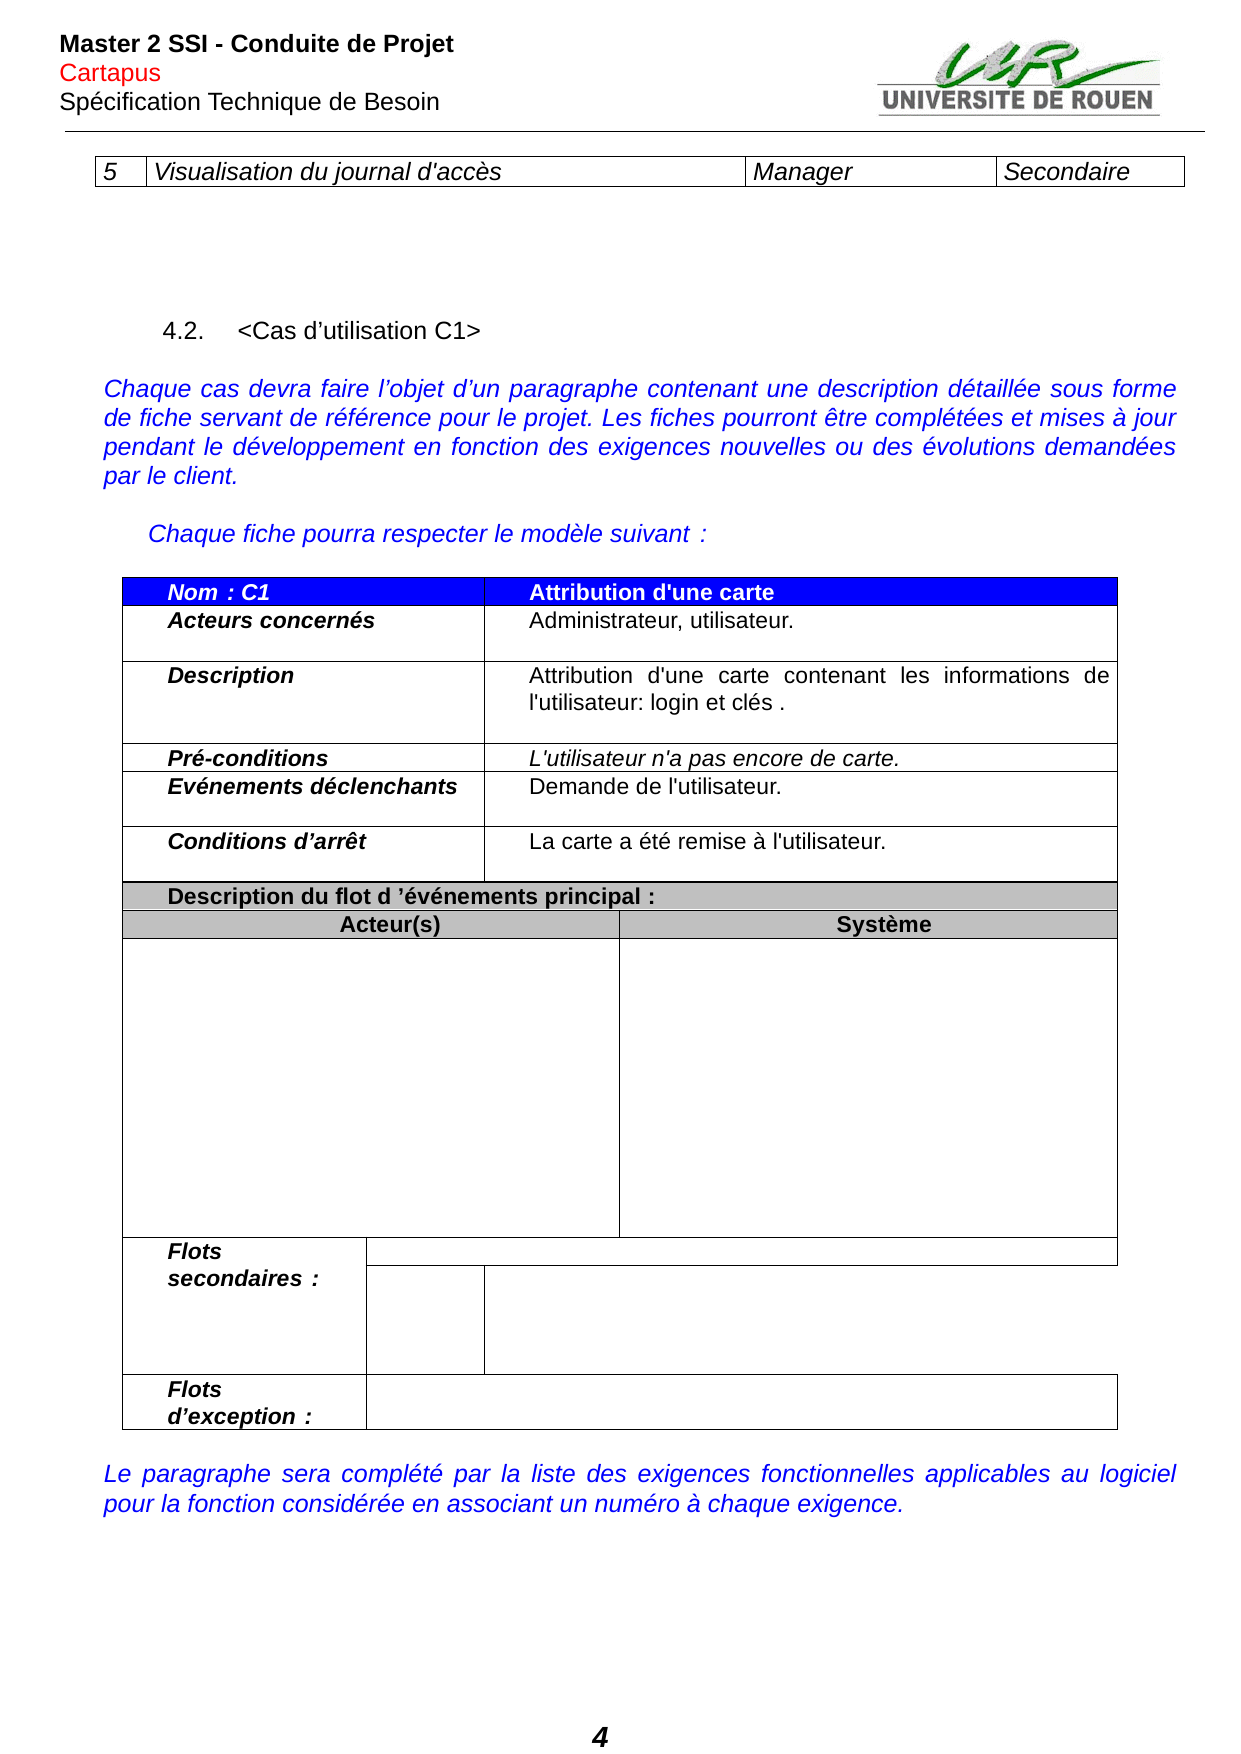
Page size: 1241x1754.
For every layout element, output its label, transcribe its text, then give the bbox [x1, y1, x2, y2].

table_cell Evénements déclenchants [123, 772, 484, 826]
table_cell Acteurs concernés [123, 606, 484, 661]
table_cell Demande de l'utilisateur. [485, 772, 1117, 826]
table_cell Administrateur, utilisateur. [485, 606, 1117, 661]
table_cell [123, 939, 619, 1237]
table_cell Flots secondaires : [123, 1238, 366, 1374]
subtitle <Cas d’utilisation C1> [162, 316, 1181, 345]
table_cell Système [620, 911, 1117, 938]
table_cell Secondaire [997, 157, 1184, 186]
table_cell Conditions d’arrêt [123, 827, 484, 881]
table_cell Description [123, 662, 484, 743]
table_header Attribution d'une carte [485, 578, 1117, 605]
table_cell La carte a été remise à l'utilisateur. [485, 827, 1117, 881]
table_cell Acteur(s) [123, 911, 619, 938]
table_cell [367, 1375, 1117, 1429]
table_cell L'utilisateur n'a pas encore de carte. [485, 744, 1117, 771]
table_cell Flots d’exception : [123, 1375, 366, 1429]
table_cell Attribution d'une carte contenant les informations de l'utilisateur: login et clés . [485, 662, 1117, 743]
text Le paragraphe sera complété par la liste des exigences fonctionnelles applicables au logiciel pour la fonction considérée en associant un numéro à chaque exigence. [103, 1459, 1181, 1517]
table_cell Description du flot d ’événements principal : [123, 883, 1117, 909]
table_cell 5 [96, 157, 146, 186]
picture [872, 32, 1170, 118]
text Chaque fiche pourra respecter le modèle suivant : [103, 519, 1181, 548]
table_cell [367, 1266, 484, 1374]
table_header Nom : C1 [123, 578, 484, 605]
table_cell [367, 1238, 1117, 1265]
table_cell [485, 1266, 1118, 1374]
table_cell Manager [746, 157, 996, 186]
table_cell Pré-conditions [123, 744, 484, 771]
text Chaque cas devra faire l’objet d’un paragraphe contenant une description détaillée sous forme de fiche servant de référence pour le projet. Les fiches pourront être complétées et mises à jour pendant le développement en fonction des exigences nouvelles ou des évolutions demandées par le client. [103, 374, 1181, 490]
table_cell [620, 939, 1117, 1237]
table_cell Visualisation du journal d'accès [147, 157, 745, 186]
